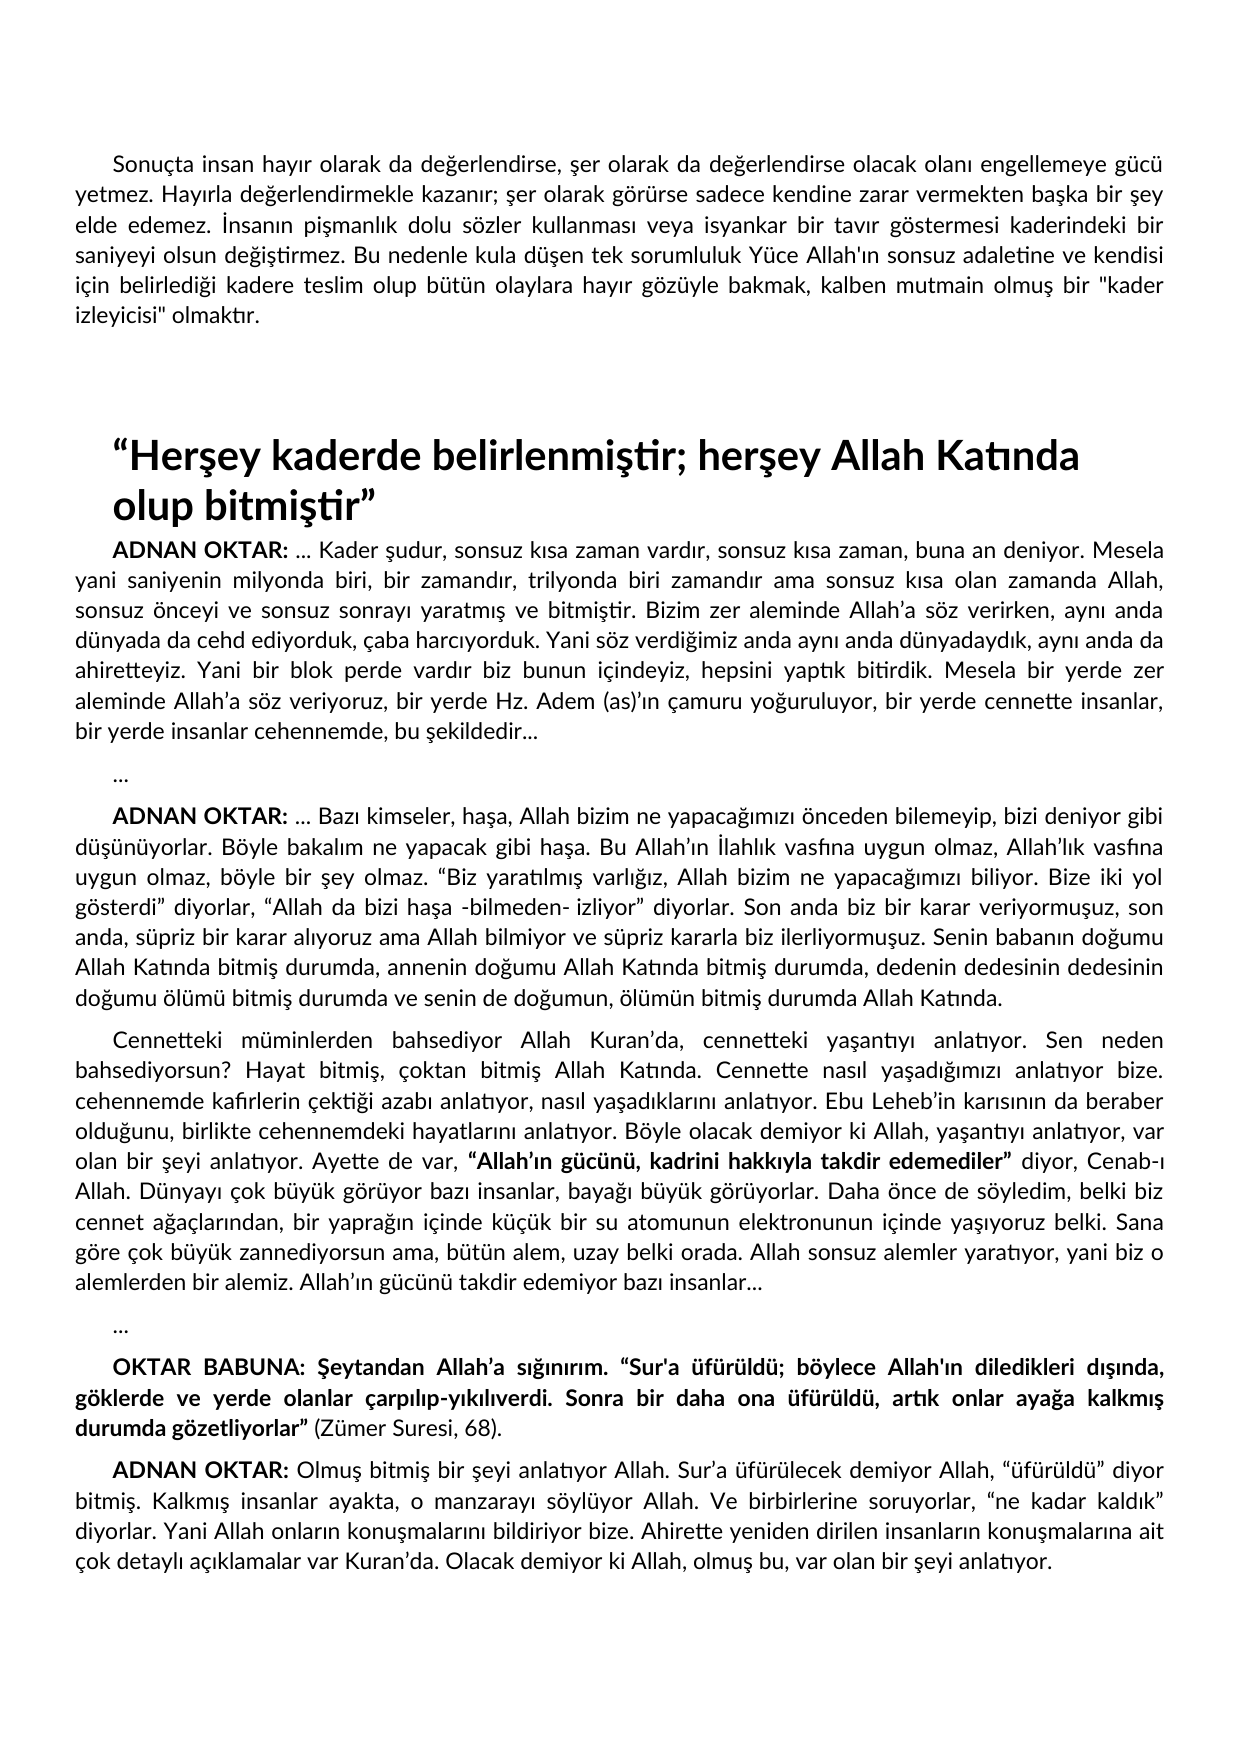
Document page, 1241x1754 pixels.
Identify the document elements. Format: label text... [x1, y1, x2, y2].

text ADNAN OKTAR: ... Bazı kimseler, haşa, Allah bizim ne yapacağımızı önceden bilemeyip, bizi deniyor gibi düşünüyorlar. Böyle bakalım ne yapacak gibi haşa. Bu Allah’ın İlahlık vasfına uygun olmaz, Allah’lık vasfına uygun olmaz, böyle bir şey olmaz. “Biz yaratılmış varlığız, Allah bizim ne yapacağımızı biliyor. Bize iki yol gösterdi” diyorlar, “Allah da bizi haşa -bilmeden- izliyor” diyorlar. Son anda biz bir karar veriyormuşuz, son anda, süpriz bir karar alıyoruz ama Allah bilmiyor ve süpriz kararla biz ilerliyormuşuz. Senin babanın doğumu Allah Katında bitmiş durumda, annenin doğumu Allah Katında bitmiş durumda, dedenin dedesinin dedesinin doğumu ölümü bitmiş durumda ve senin de doğumun, ölümün bitmiş durumda Allah Katında. [75, 802, 1165, 1011]
text ADNAN OKTAR: Olmuş bitmiş bir şeyi anlatıyor Allah. Sur’a üfürülecek demiyor Allah, “üfürüldü” diyor bitmiş. Kalkmış insanlar ayakta, o manzarayı söylüyor Allah. Ve birbirlerine soruyorlar, “ne kadar kaldık” diyorlar. Yani Allah onların konuşmalarını bildiriyor bize. Ahirette yeniden dirilen insanların konuşmalarına ait çok detaylı açıklamalar var Kuran’da. Olacak demiyor ki Allah, olmuş bu, var olan bir şeyi anlatıyor. [75, 1456, 1165, 1574]
text ... [75, 1310, 1165, 1338]
text Cennetteki müminlerden bahsediyor Allah Kuran’da, cennetteki yaşantıyı anlatıyor. Sen neden bahsediyorsun? Hayat bitmiş, çoktan bitmiş Allah Katında. Cennette nasıl yaşadığımızı anlatıyor bize. cehennemde kafirlerin çektiği azabı anlatıyor, nasıl yaşadıklarını anlatıyor. Ebu Leheb’in karısının da beraber olduğunu, birlikte cehennemdeki hayatlarını anlatıyor. Böyle olacak demiyor ki Allah, yaşantıyı anlatıyor, var olan bir şeyi anlatıyor. Ayette de var, “Allah’ın gücünü, kadrini hakkıyla takdir edemediler” diyor, Cenab-ı Allah. Dünyayı çok büyük görüyor bazı insanlar, bayağı büyük görüyorlar. Daha önce de söyledim, belki biz cennet ağaçlarından, bir yaprağın içinde küçük bir su atomunun elektronunun içinde yaşıyoruz belki. Sana göre çok büyük zannediyorsun ama, bütün alem, uzay belki orada. Allah sonsuz alemler yaratıyor, yani biz o alemlerden bir alemiz. Allah’ın gücünü takdir edemiyor bazı insanlar... [75, 1026, 1165, 1295]
text Sonuçta insan hayır olarak da değerlendirse, şer olarak da değerlendirse olacak olanı engellemeye gücü yetmez. Hayırla değerlendirmekle kazanır; şer olarak görürse sadece kendine zarar vermekten başka bir şey elde edemez. İnsanın pişmanlık dolu sözler kullanması veya isyankar bir tavır göstermesi kaderindeki bir saniyeyi olsun değiştirmez. Bu nedenle kula düşen tek sorumluluk Yüce Allah'ın sonsuz adaletine ve kendisi için belirlediği kadere teslim olup bütün olaylara hayır gözüyle bakmak, kalben mutmain olmuş bir "kader izleyicisi" olmaktır. [75, 150, 1165, 328]
text ADNAN OKTAR: ... Kader şudur, sonsuz kısa zaman vardır, sonsuz kısa zaman, buna an deniyor. Mesela yani saniyenin milyonda biri, bir zamandır, trilyonda biri zamandır ama sonsuz kısa olan zamanda Allah, sonsuz önceyi ve sonsuz sonrayı yaratmış ve bitmiştir. Bizim zer aleminde Allah’a söz verirken, aynı anda dünyada da cehd ediyorduk, çaba harcıyorduk. Yani söz verdiğimiz anda aynı anda dünyadaydık, aynı anda da ahiretteyiz. Yani bir blok perde vardır biz bunun içindeyiz, hepsini yaptık bitirdik. Mesela bir yerde zer aleminde Allah’a söz veriyoruz, bir yerde Hz. Adem (as)’ın çamuru yoğuruluyor, bir yerde cennette insanlar, bir yerde insanlar cehennemde, bu şekildedir... [75, 535, 1165, 744]
text ... [75, 759, 1165, 787]
text OKTAR BABUNA: Şeytandan Allah’a sığınırım. “Sur'a üfürüldü; böylece Allah'ın diledikleri dışında, göklerde ve yerde olanlar çarpılıp-yıkılıverdi. Sonra bir daha ona üfürüldü, artık onlar ayağa kalkmış durumda gözetliyorlar” (Zümer Suresi, 68). [75, 1353, 1165, 1441]
subtitle “Herşey kaderde belirlenmiştir; herşey Allah Katında olup bitmiştir” [112, 429, 1165, 529]
